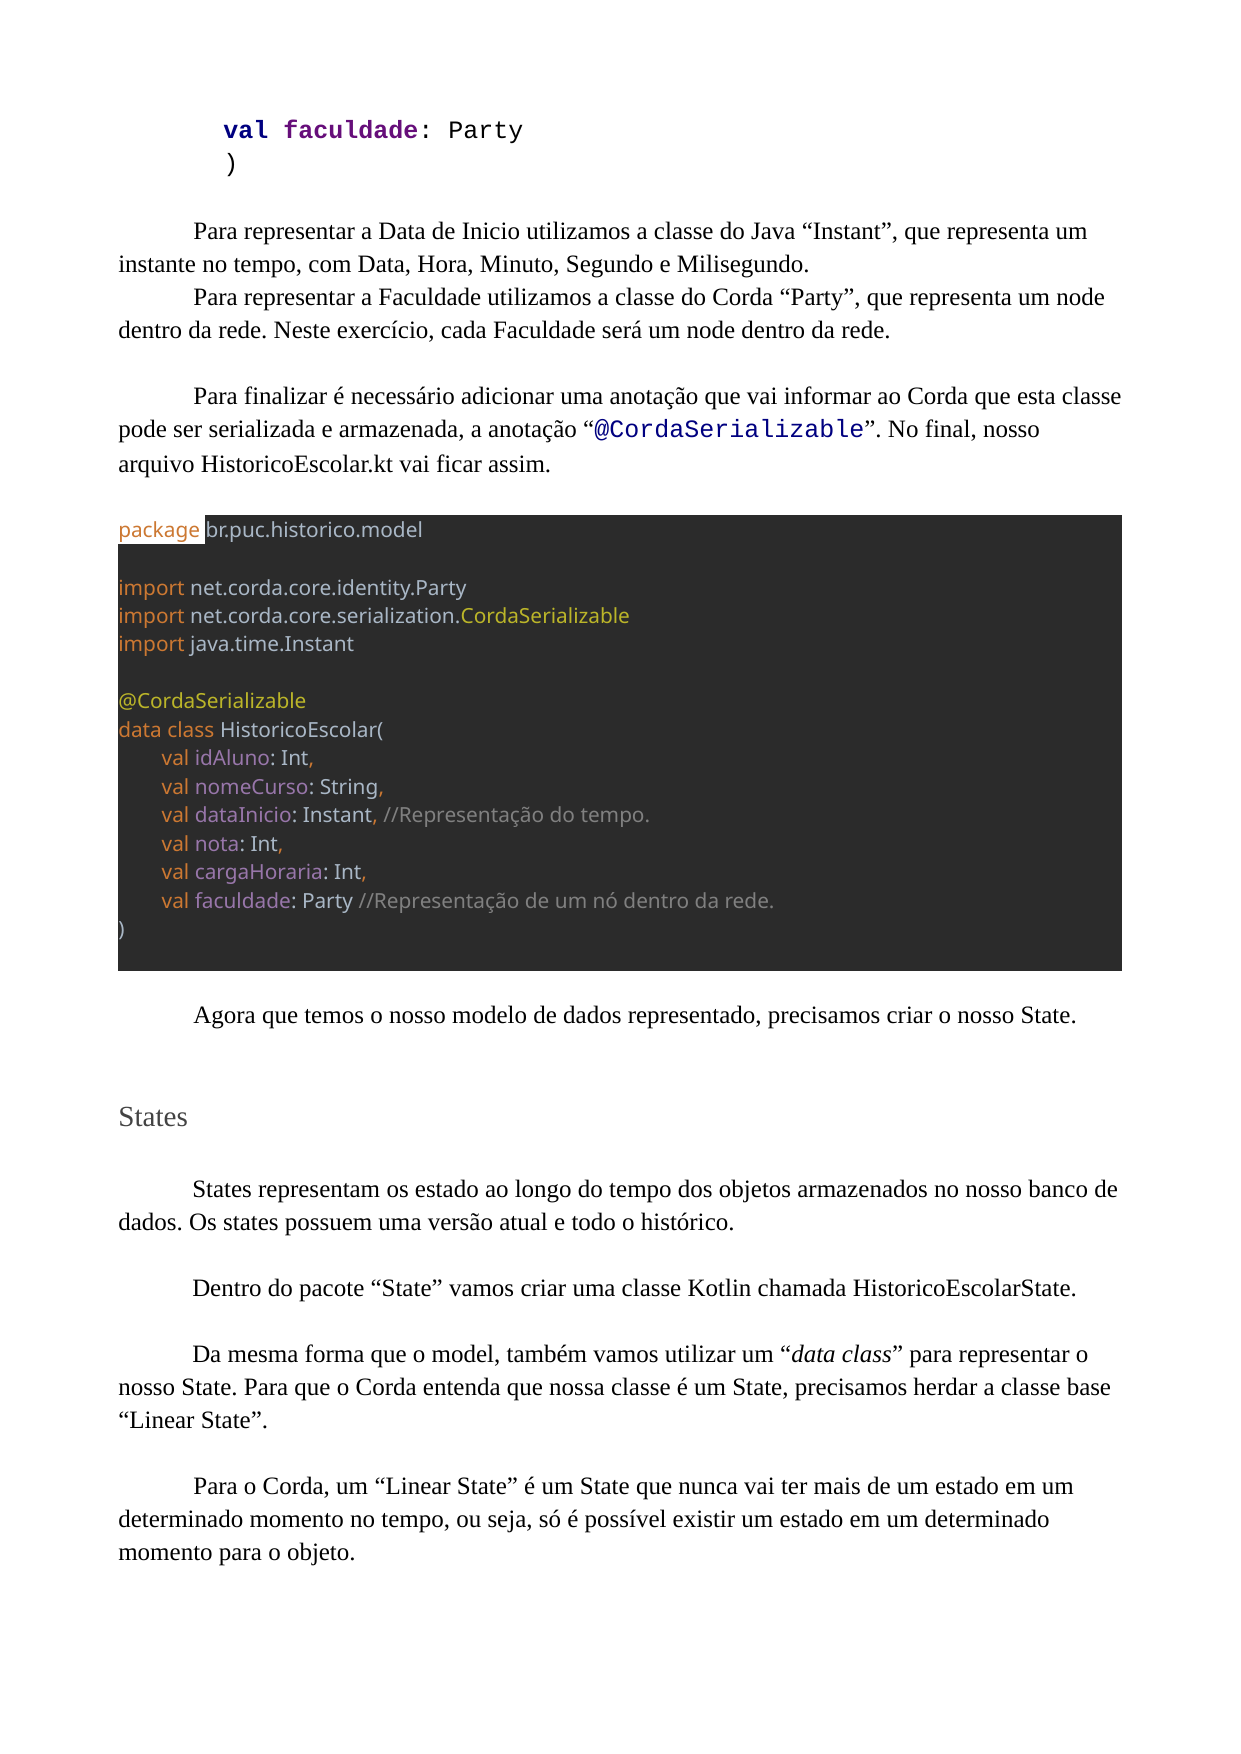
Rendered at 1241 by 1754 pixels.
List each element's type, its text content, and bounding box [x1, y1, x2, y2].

text package br.puc.historico.model import net.corda.core.identity.Party import net.corda.core.serialization.CordaSerializable import java.time.Instant @CordaSerializable data class HistoricoEscolar( val idAluno: Int, val nomeCurso: String, val dataInicio: Instant, //Representação do tempo. val nota: Int, val cargaHoraria: Int, val faculdade: Party //Representação de um nó dentro da rede. ) [118, 515, 1122, 971]
text Para finalizar é necessário adicionar uma anotação que vai informar ao Corda que esta classe pode ser serializada e armazenada, a anotação “@CordaSerializable”. No final, nosso arquivo HistoricoEscolar.kt vai ficar assim. [118, 381, 1122, 478]
text Para representar a Data de Inicio utilizamos a classe do Java “Instant”, que representa um instante no tempo, com Data, Hora, Minuto, Segundo e Milisegundo. [118, 216, 1122, 278]
text Para representar a Faculdade utilizamos a classe do Corda “Party”, que representa um node dentro da rede. Neste exercício, cada Faculdade será um node dentro da rede. [118, 282, 1122, 344]
text Para o Corda, um “Linear State” é um State que nunca vai ter mais de um estado em um determinado momento no tempo, ou seja, só é possível existir um estado em um determinado momento para o objeto. [118, 1471, 1122, 1566]
subtitle States [118, 1099, 1122, 1133]
text ) [118, 151, 1122, 179]
text Agora que temos o nosso modelo de dados representado, precisamos criar o nosso State. [118, 1000, 1122, 1028]
text Da mesma forma que o model, também vamos utilizar um “data class” para representar o nosso State. Para que o Corda entenda que nossa classe é um State, precisamos herdar a classe base “Linear State”. [118, 1339, 1122, 1434]
text val faculdade: Party [118, 118, 1122, 146]
text States representam os estado ao longo do tempo dos objetos armazenados no nosso banco de dados. Os states possuem uma versão atual e todo o histórico. [118, 1174, 1122, 1236]
text Dentro do pacote “State” vamos criar uma classe Kotlin chamada HistoricoEscolarState. [118, 1273, 1122, 1302]
